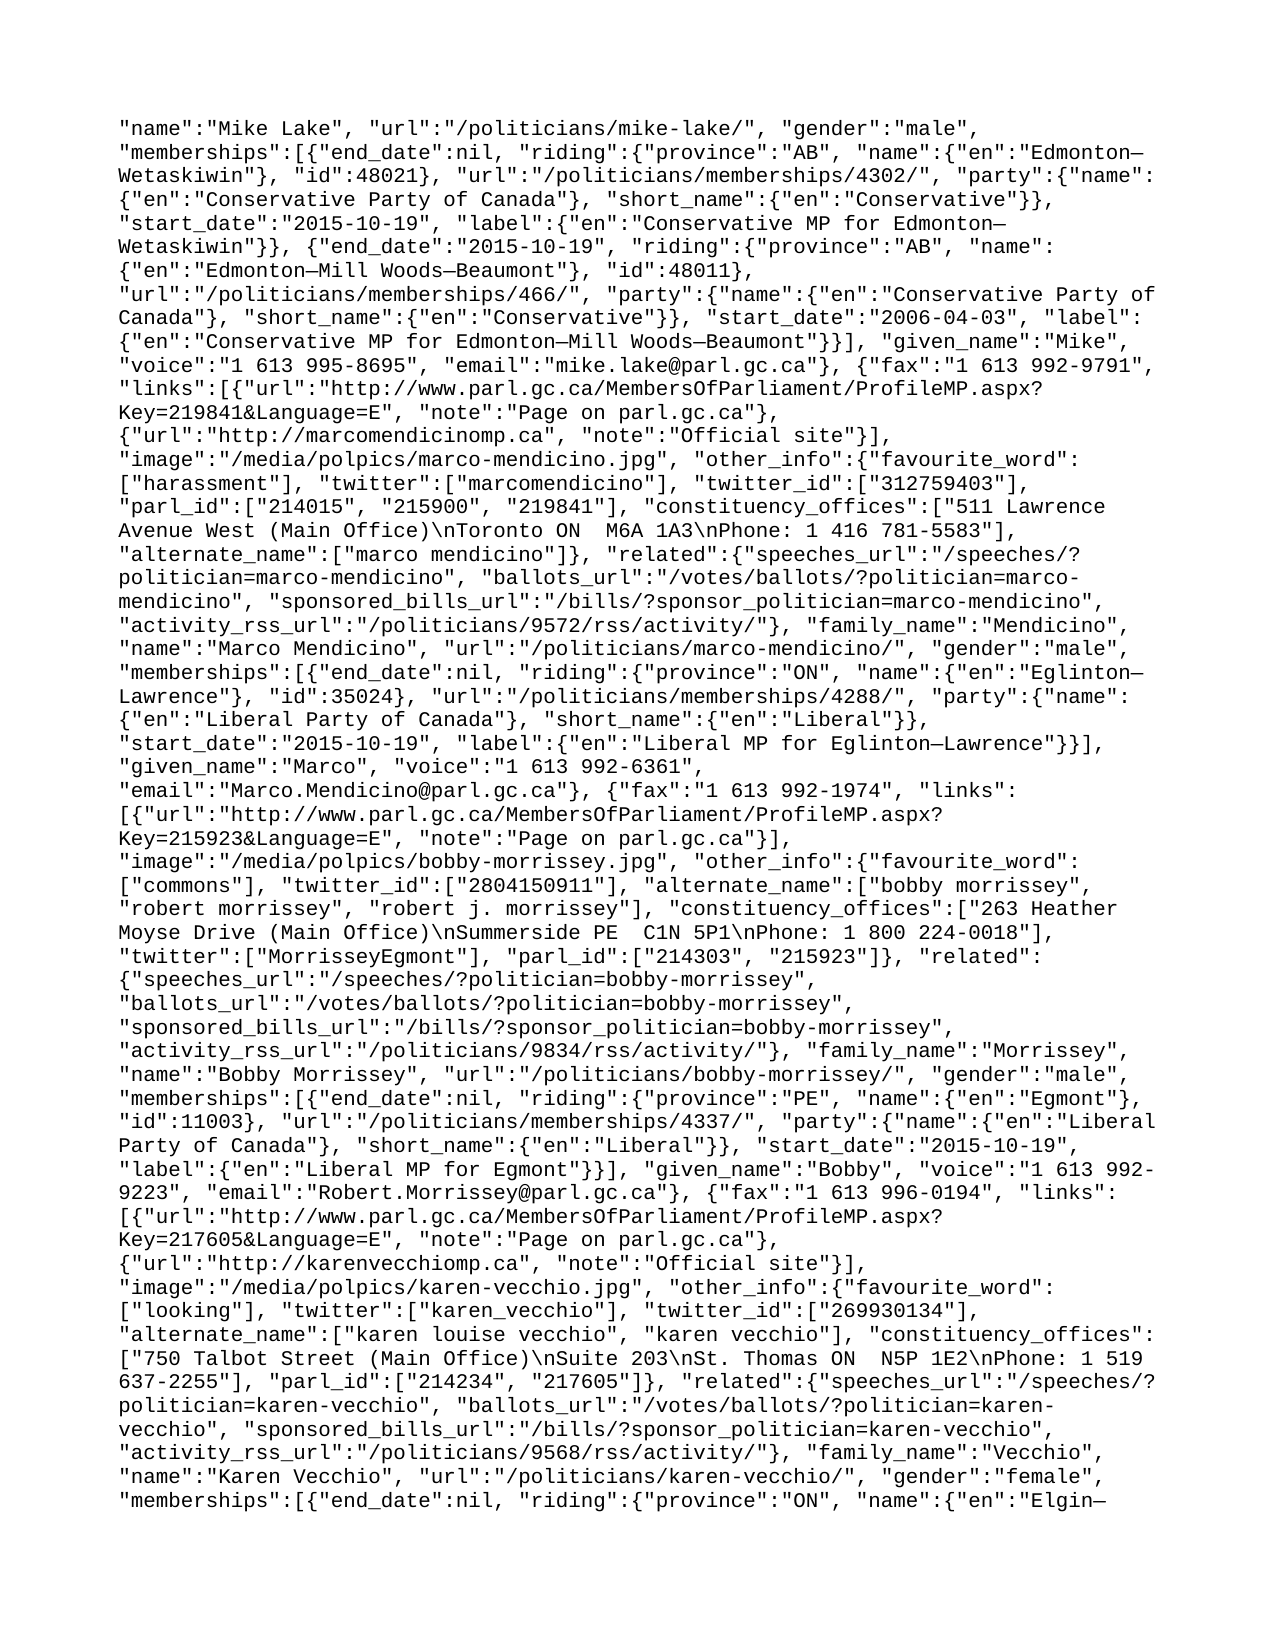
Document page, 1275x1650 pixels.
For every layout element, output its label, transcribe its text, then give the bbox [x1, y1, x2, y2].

text "name":"Mike Lake", "url":"/politicians/mike-lake/", "gender":"male", "memberships":[{"end_date":nil, "riding":{"province":"AB", "name":{"en":"Edmonton—Wetaskiwin"}, "id":48021}, "url":"/politicians/memberships/4302/", "party":{"name":{"en":"Conservative Party of Canada"}, "short_name":{"en":"Conservative"}}, "start_date":"2015-10-19", "label":{"en":"Conservative MP for Edmonton—Wetaskiwin"}}, {"end_date":"2015-10-19", "riding":{"province":"AB", "name":{"en":"Edmonton—Mill Woods—Beaumont"}, "id":48011}, "url":"/politicians/memberships/466/", "party":{"name":{"en":"Conservative Party of Canada"}, "short_name":{"en":"Conservative"}}, "start_date":"2006-04-03", "label":{"en":"Conservative MP for Edmonton—Mill Woods—Beaumont"}}], "given_name":"Mike", "voice":"1 613 995-8695", "email":"mike.lake@parl.gc.ca"}, {"fax":"1 613 992-9791", "links":[{"url":"http://www.parl.gc.ca/MembersOfParliament/ProfileMP.aspx?Key=219841&Language=E", "note":"Page on parl.gc.ca"}, {"url":"http://marcomendicinomp.ca", "note":"Official site"}], "image":"/media/polpics/marco-mendicino.jpg", "other_info":{"favourite_word":["harassment"], "twitter":["marcomendicino"], "twitter_id":["312759403"], "parl_id":["214015", "215900", "219841"], "constituency_offices":["511 Lawrence Avenue West (Main Office)\nToronto ON M6A 1A3\nPhone: 1 416 781-5583"], "alternate_name":["marco mendicino"]}, "related":{"speeches_url":"/speeches/?politician=marco-mendicino", "ballots_url":"/votes/ballots/?politician=marco-mendicino", "sponsored_bills_url":"/bills/?sponsor_politician=marco-mendicino", "activity_rss_url":"/politicians/9572/rss/activity/"}, "family_name":"Mendicino", "name":"Marco Mendicino", "url":"/politicians/marco-mendicino/", "gender":"male", "memberships":[{"end_date":nil, "riding":{"province":"ON", "name":{"en":"Eglinton—Lawrence"}, "id":35024}, "url":"/politicians/memberships/4288/", "party":{"name":{"en":"Liberal Party of Canada"}, "short_name":{"en":"Liberal"}}, "start_date":"2015-10-19", "label":{"en":"Liberal MP for Eglinton—Lawrence"}}], "given_name":"Marco", "voice":"1 613 992-6361", "email":"Marco.Mendicino@parl.gc.ca"}, {"fax":"1 613 992-1974", "links":[{"url":"http://www.parl.gc.ca/MembersOfParliament/ProfileMP.aspx?Key=215923&Language=E", "note":"Page on parl.gc.ca"}], "image":"/media/polpics/bobby-morrissey.jpg", "other_info":{"favourite_word":["commons"], "twitter_id":["2804150911"], "alternate_name":["bobby morrissey", "robert morrissey", "robert j. morrissey"], "constituency_offices":["263 Heather Moyse Drive (Main Office)\nSummerside PE C1N 5P1\nPhone: 1 800 224-0018"], "twitter":["MorrisseyEgmont"], "parl_id":["214303", "215923"]}, "related":{"speeches_url":"/speeches/?politician=bobby-morrissey", "ballots_url":"/votes/ballots/?politician=bobby-morrissey", "sponsored_bills_url":"/bills/?sponsor_politician=bobby-morrissey", "activity_rss_url":"/politicians/9834/rss/activity/"}, "family_name":"Morrissey", "name":"Bobby Morrissey", "url":"/politicians/bobby-morrissey/", "gender":"male", "memberships":[{"end_date":nil, "riding":{"province":"PE", "name":{"en":"Egmont"}, "id":11003}, "url":"/politicians/memberships/4337/", "party":{"name":{"en":"Liberal Party of Canada"}, "short_name":{"en":"Liberal"}}, "start_date":"2015-10-19", "label":{"en":"Liberal MP for Egmont"}}], "given_name":"Bobby", "voice":"1 613 992-9223", "email":"Robert.Morrissey@parl.gc.ca"}, {"fax":"1 613 996-0194", "links":[{"url":"http://www.parl.gc.ca/MembersOfParliament/ProfileMP.aspx?Key=217605&Language=E", "note":"Page on parl.gc.ca"}, {"url":"http://karenvecchiomp.ca", "note":"Official site"}], "image":"/media/polpics/karen-vecchio.jpg", "other_info":{"favourite_word":["looking"], "twitter":["karen_vecchio"], "twitter_id":["269930134"], "alternate_name":["karen louise vecchio", "karen vecchio"], "constituency_offices":["750 Talbot Street (Main Office)\nSuite 203\nSt. Thomas ON N5P 1E2\nPhone: 1 519 637-2255"], "parl_id":["214234", "217605"]}, "related":{"speeches_url":"/speeches/?politician=karen-vecchio", "ballots_url":"/votes/ballots/?politician=karen-vecchio", "sponsored_bills_url":"/bills/?sponsor_politician=karen-vecchio", "activity_rss_url":"/politicians/9568/rss/activity/"}, "family_name":"Vecchio", "name":"Karen Vecchio", "url":"/politicians/karen-vecchio/", "gender":"female", "memberships":[{"end_date":nil, "riding":{"province":"ON", "name":{"en":"Elgin— [118, 118, 1157, 1513]
